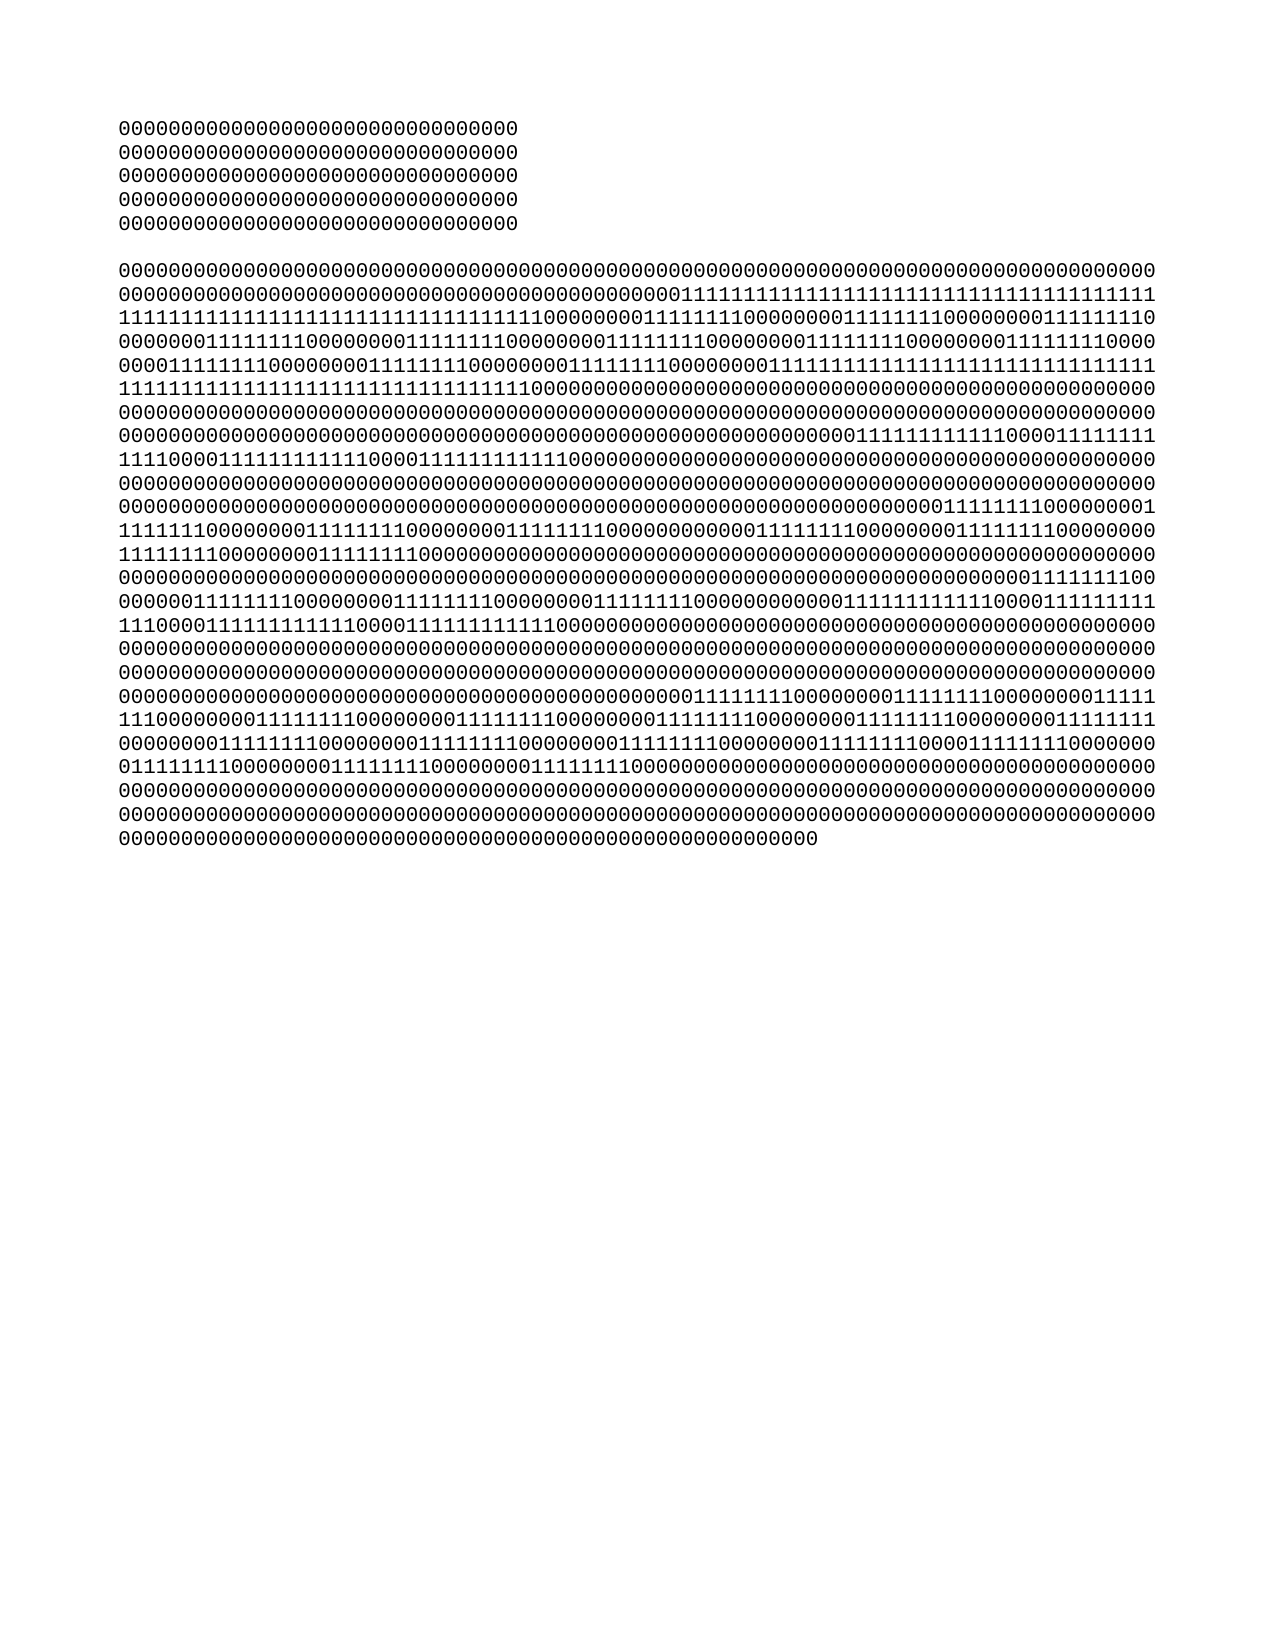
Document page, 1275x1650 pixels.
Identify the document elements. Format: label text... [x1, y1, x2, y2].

text 00000000000000000000000000000000 [118, 142, 1157, 165]
text 00000000000000000000000000000000 [118, 213, 1157, 236]
text 00000000000000000000000000000000 [118, 165, 1157, 189]
text 00000000000000000000000000000000 [118, 118, 1157, 142]
text 00000000000000000000000000000000 [118, 189, 1157, 213]
text 00000000000000000000000000000000000000000000000000000000000000000000000000000000000000000000000000000000000000000000000000000000111111111111111111111111111111111111111111111111111111111111111111111111000000001111111100000000111111110000000011111111000000001111111100000000111111110000000011111111000000001111111100000000111111110000000011111111000000001111111100000000111111110000000011111111111111111111111111111111111111111111111111111111111111110000000000000000000000000000000000000000000000000000000000000000000000000000000000000000000000000000000000000000000000000000000000000000000000000000000000000000000000000000000000000000000000001111111111110000111111111111000011111111111100001111111111110000000000000000000000000000000000000000000000000000000000000000000000000000000000000000000000000000000000000000000000000000000000000000000000000000000000000000000000000000000000000000000000000000111111110000000011111111000000001111111100000000111111110000000000001111111100000000111111110000000011111111000000001111111100000000000000000000000000000000000000000000000000000000000000000000000000000000000000000000000000000000000000000000000000000000000011111111000000001111111100000000111111110000000011111111000000000000111111111111000011111111111100001111111111110000111111111111000000000000000000000000000000000000000000000000000000000000000000000000000000000000000000000000000000000000000000000000000000000000000000000000000000000000000000000000000000000000000000000000000000000000000000000000000000000000000000000000000000000000000000001111111100000000111111110000000011111111000000001111111100000000111111110000000011111111000000001111111100000000111111110000000011111111000000001111111100000000111111110000000011111111000011111111000000001111111100000000111111110000000011111111000000000000000000000000000000000000000000000000000000000000000000000000000000000000000000000000000000000000000000000000000000000000000000000000000000000000000000000000000000000000000000000000000000000000000000000000000000000000000000000000000000000000000000000000 [118, 260, 1157, 851]
